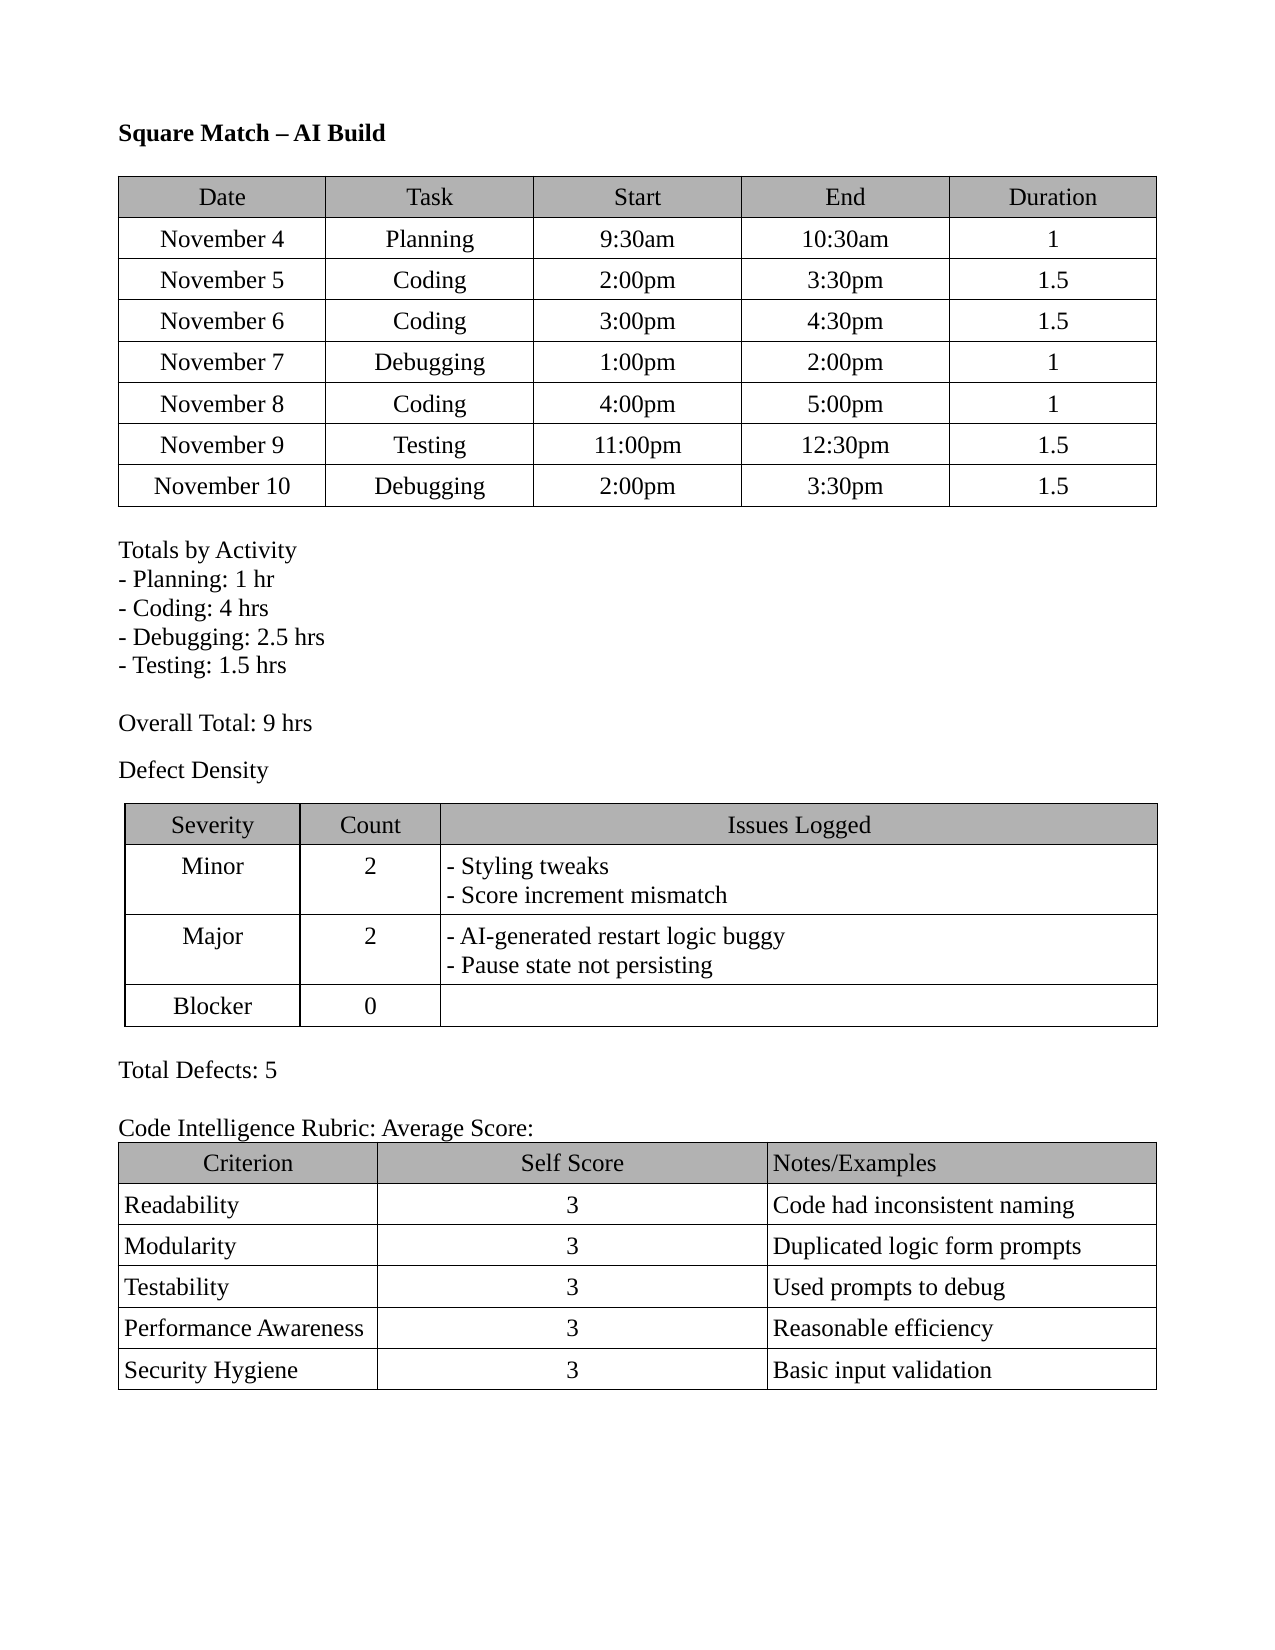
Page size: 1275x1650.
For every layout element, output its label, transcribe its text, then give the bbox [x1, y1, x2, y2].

table_cell 1 [950, 383, 1156, 423]
table_header Start [534, 177, 741, 217]
table_header Task [326, 177, 533, 217]
table_cell Used prompts to debug [768, 1266, 1156, 1307]
table_cell 3:30pm [742, 259, 949, 299]
table_cell Coding [326, 259, 533, 299]
table_cell Coding [326, 383, 533, 423]
table_header Self Score [378, 1143, 767, 1183]
table_cell Performance Awareness [119, 1308, 377, 1348]
table_cell November 8 [119, 383, 325, 423]
text Code Intelligence Rubric: Average Score: [118, 1113, 1157, 1142]
table_cell Testing [326, 424, 533, 464]
table_cell 10:30am [742, 218, 949, 258]
table_cell 1 [950, 342, 1156, 382]
table_cell 2:00pm [742, 342, 949, 382]
table_cell Minor [126, 845, 299, 914]
table_header Criterion [119, 1143, 377, 1183]
table_cell 2 [301, 915, 440, 984]
table_cell 3:30pm [742, 465, 949, 506]
text - Planning: 1 hr [118, 564, 1157, 593]
text Defect Density [118, 756, 1157, 784]
table_header Severity [126, 804, 299, 844]
table_cell [441, 985, 1157, 1026]
table_cell 1:00pm [534, 342, 741, 382]
text - Debugging: 2.5 hrs [118, 622, 1157, 650]
table_cell Planning [326, 218, 533, 258]
text - Testing: 1.5 hrs [118, 650, 1157, 679]
table_cell 3 [378, 1349, 767, 1389]
table_cell Reasonable efficiency [768, 1308, 1156, 1348]
table_cell Blocker [126, 985, 299, 1026]
table_cell Basic input validation [768, 1349, 1156, 1389]
table_cell 2:00pm [534, 465, 741, 506]
table_cell Coding [326, 300, 533, 341]
text Total Defects: 5 [118, 1027, 1157, 1084]
table_cell Debugging [326, 465, 533, 506]
table_cell 9:30am [534, 218, 741, 258]
table_cell 3 [378, 1225, 767, 1265]
table_cell Duplicated logic form prompts [768, 1225, 1156, 1265]
table_cell 1.5 [950, 300, 1156, 341]
table_cell 3 [378, 1184, 767, 1224]
table_header Notes/Examples [768, 1143, 1156, 1183]
table_cell 3 [378, 1308, 767, 1348]
table_cell Major [126, 915, 299, 984]
table_cell Modularity [119, 1225, 377, 1265]
table_cell 12:30pm [742, 424, 949, 464]
table_cell 4:00pm [534, 383, 741, 423]
table_cell - AI-generated restart logic buggy - Pause state not persisting [441, 915, 1157, 984]
table_cell 2:00pm [534, 259, 741, 299]
table_header Date [119, 177, 325, 217]
table_cell 3 [378, 1266, 767, 1307]
table_cell 3:00pm [534, 300, 741, 341]
table_cell November 9 [119, 424, 325, 464]
table_cell 2 [301, 845, 440, 914]
table_cell November 7 [119, 342, 325, 382]
table_cell 4:30pm [742, 300, 949, 341]
table_cell November 10 [119, 465, 325, 506]
table_cell Readability [119, 1184, 377, 1224]
table_cell 1.5 [950, 424, 1156, 464]
table_cell Testability [119, 1266, 377, 1307]
table_header End [742, 177, 949, 217]
table_cell November 4 [119, 218, 325, 258]
table_cell Security Hygiene [119, 1349, 377, 1389]
table_cell 1.5 [950, 259, 1156, 299]
table_cell November 5 [119, 259, 325, 299]
table_cell Code had inconsistent naming [768, 1184, 1156, 1224]
table_header Duration [950, 177, 1156, 217]
table_cell - Styling tweaks - Score increment mismatch [441, 845, 1157, 914]
table_cell 11:00pm [534, 424, 741, 464]
table_cell 5:00pm [742, 383, 949, 423]
text Overall Total: 9 hrs [118, 708, 1157, 737]
table_cell 1 [950, 218, 1156, 258]
table_header Count [301, 804, 440, 844]
text Square Match – AI Build [118, 118, 1157, 147]
table_cell Debugging [326, 342, 533, 382]
text - Coding: 4 hrs [118, 593, 1157, 622]
text Totals by Activity [118, 535, 1157, 564]
table_cell November 6 [119, 300, 325, 341]
table_header Issues Logged [441, 804, 1157, 844]
table_cell 1.5 [950, 465, 1156, 506]
table_cell 0 [301, 985, 440, 1026]
